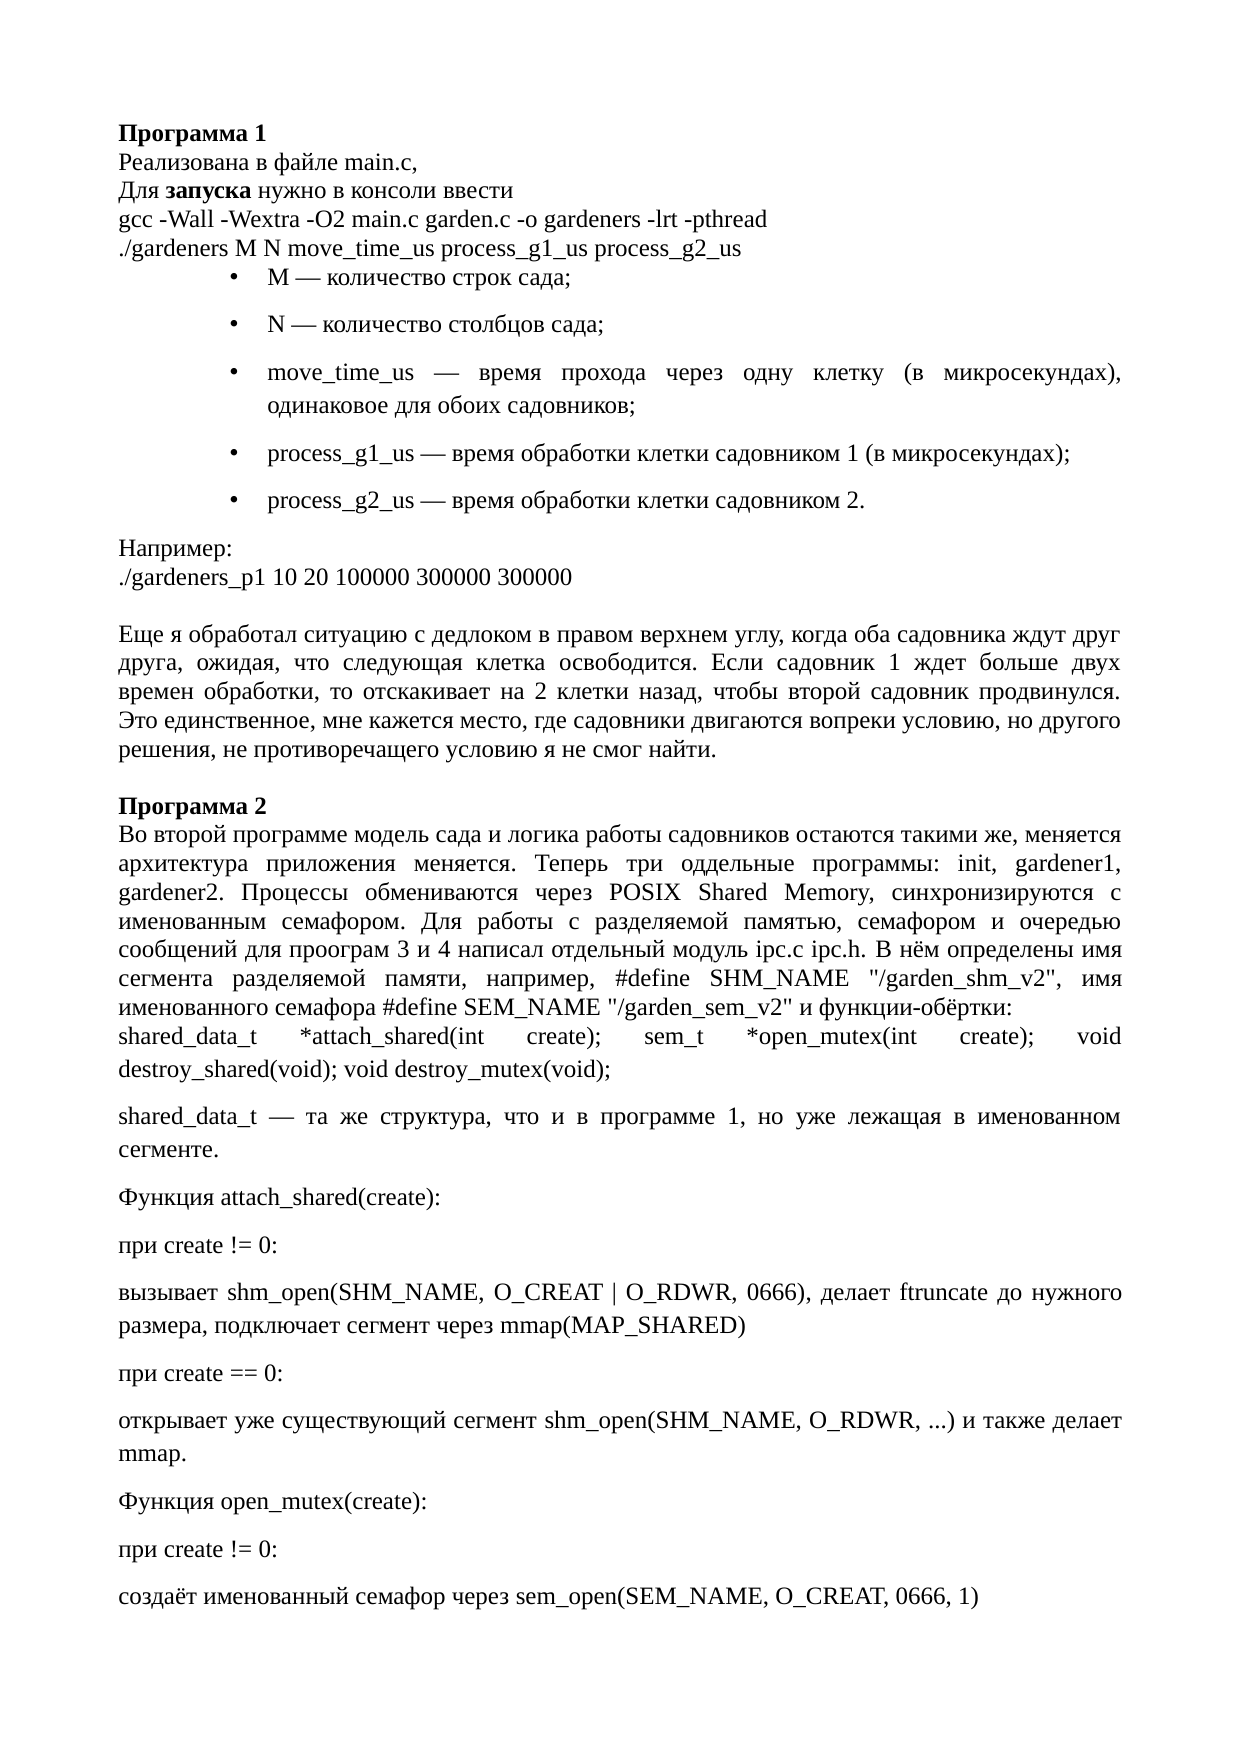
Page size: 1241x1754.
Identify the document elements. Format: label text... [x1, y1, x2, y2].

text создаёт именованный семафор через sem_open(SEM_NAME, O_CREAT, 0666, 1) [118, 1581, 1122, 1610]
text при create == 0: [118, 1358, 1122, 1387]
list process_g2_us — время обработки клетки садовником 2. [229, 485, 1122, 514]
text Например: ./gardeners_p1 10 20 100000 300000 300000 [118, 533, 1122, 590]
text Программа 2 [118, 791, 1122, 819]
text открывает уже существующий сегмент shm_open(SHM_NAME, O_RDWR, ...) и также делает mmap. [118, 1406, 1122, 1467]
list process_g1_us — время обработки клетки садовником 1 (в микросекундах); [229, 438, 1122, 466]
text Еще я обработал ситуацию с дедлоком в правом верхнем углу, когда оба садовника ждут друг друга, ожидая, что следующая клетка освободится. Если садовник 1 ждет больше двух времен обработки, то отскакивает на 2 клетки назад, чтобы второй садовник продвинулся. Это единственное, мне кажется место, где садовники двигаются вопреки условию, но другого решения, не противоречащего условию я не смог найти. [118, 619, 1122, 762]
text Для запуска нужно в консоли ввести [118, 176, 1122, 204]
text shared_data_t — та же структура, что и в программе 1, но уже лежащая в именованном сегменте. [118, 1101, 1122, 1163]
list move_time_us — время прохода через одну клетку (в микросекундах), одинаковое для обоих садовников; [229, 357, 1122, 419]
text shared_data_t *attach_shared(int create); sem_t *open_mutex(int create); void destroy_shared(void); void destroy_mutex(void); [118, 1021, 1122, 1083]
text gcc -Wall -Wextra -O2 main.c garden.c -o gardeners -lrt -pthread [118, 204, 1122, 233]
list M — количество строк сада; [229, 262, 1122, 291]
text при create != 0: [118, 1230, 1122, 1258]
text Реализована в файле main.c, [118, 147, 1122, 176]
text вызывает shm_open(SHM_NAME, O_CREAT | O_RDWR, 0666), делает ftruncate до нужного размера, подключает сегмент через mmap(MAP_SHARED) [118, 1277, 1122, 1339]
list N — количество столбцов сада; [229, 309, 1122, 338]
text Функция open_mutex(create): [118, 1486, 1122, 1515]
text Программа 1 [118, 118, 1122, 147]
text Функция attach_shared(create): [118, 1182, 1122, 1211]
text Во второй программе модель сада и логика работы садовников остаются такими же, меняется архитектура приложения меняется. Теперь три оддельные программы: init, gardener1, gardener2. Процессы обмениваются через POSIX Shared Memory, синхронизируются с именованным семафором. Для работы с разделяемой памятью, семафором и очередью сообщений для проограм 3 и 4 написал отдельный модуль ipc.c ipc.h. В нём определены имя сегмента разделяемой памяти, например, #define SHM_NAME "/garden_shm_v2", имя именованного семафора #define SEM_NAME "/garden_sem_v2" и функции-обёртки: [118, 819, 1122, 1021]
text ./gardeners M N move_time_us process_g1_us process_g2_us [118, 233, 1122, 262]
text при create != 0: [118, 1534, 1122, 1562]
